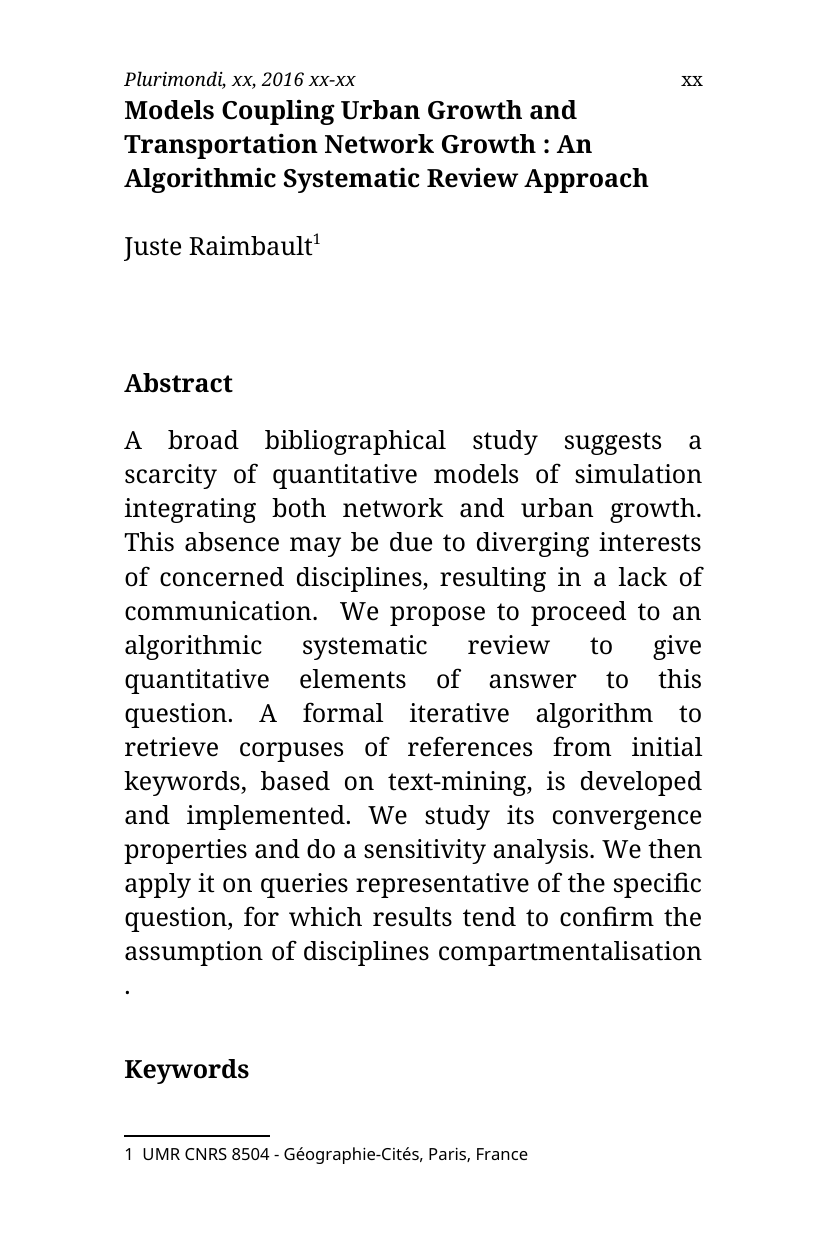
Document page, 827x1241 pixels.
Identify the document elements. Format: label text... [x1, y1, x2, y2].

text Juste Raimbault [124, 228, 703, 263]
text Abstract [124, 366, 703, 400]
text Keywords [124, 1052, 703, 1086]
text A broad bibliographical study suggests a scarcity of quantitative models of simulation integrating both network and urban growth. This absence may be due to diverging interests of concerned disciplines, resulting in a lack of communication. We propose to proceed to an algorithmic systematic review to give quantitative elements of answer to this question. A formal iterative algorithm to retrieve corpuses of references from initial keywords, based on text-mining, is developed and implemented. We study its convergence properties and do a sensitivity analysis. We then apply it on queries representative of the specific question, for which results tend to confirm the assumption of disciplines compartmentalisation . [124, 423, 703, 1002]
text Models Coupling Urban Growth and Transportation Network Growth : An Algorithmic Systematic Review Approach [124, 92, 703, 194]
text UMR CNRS 8504 - Géographie-Cités, Paris, France [124, 1142, 703, 1165]
